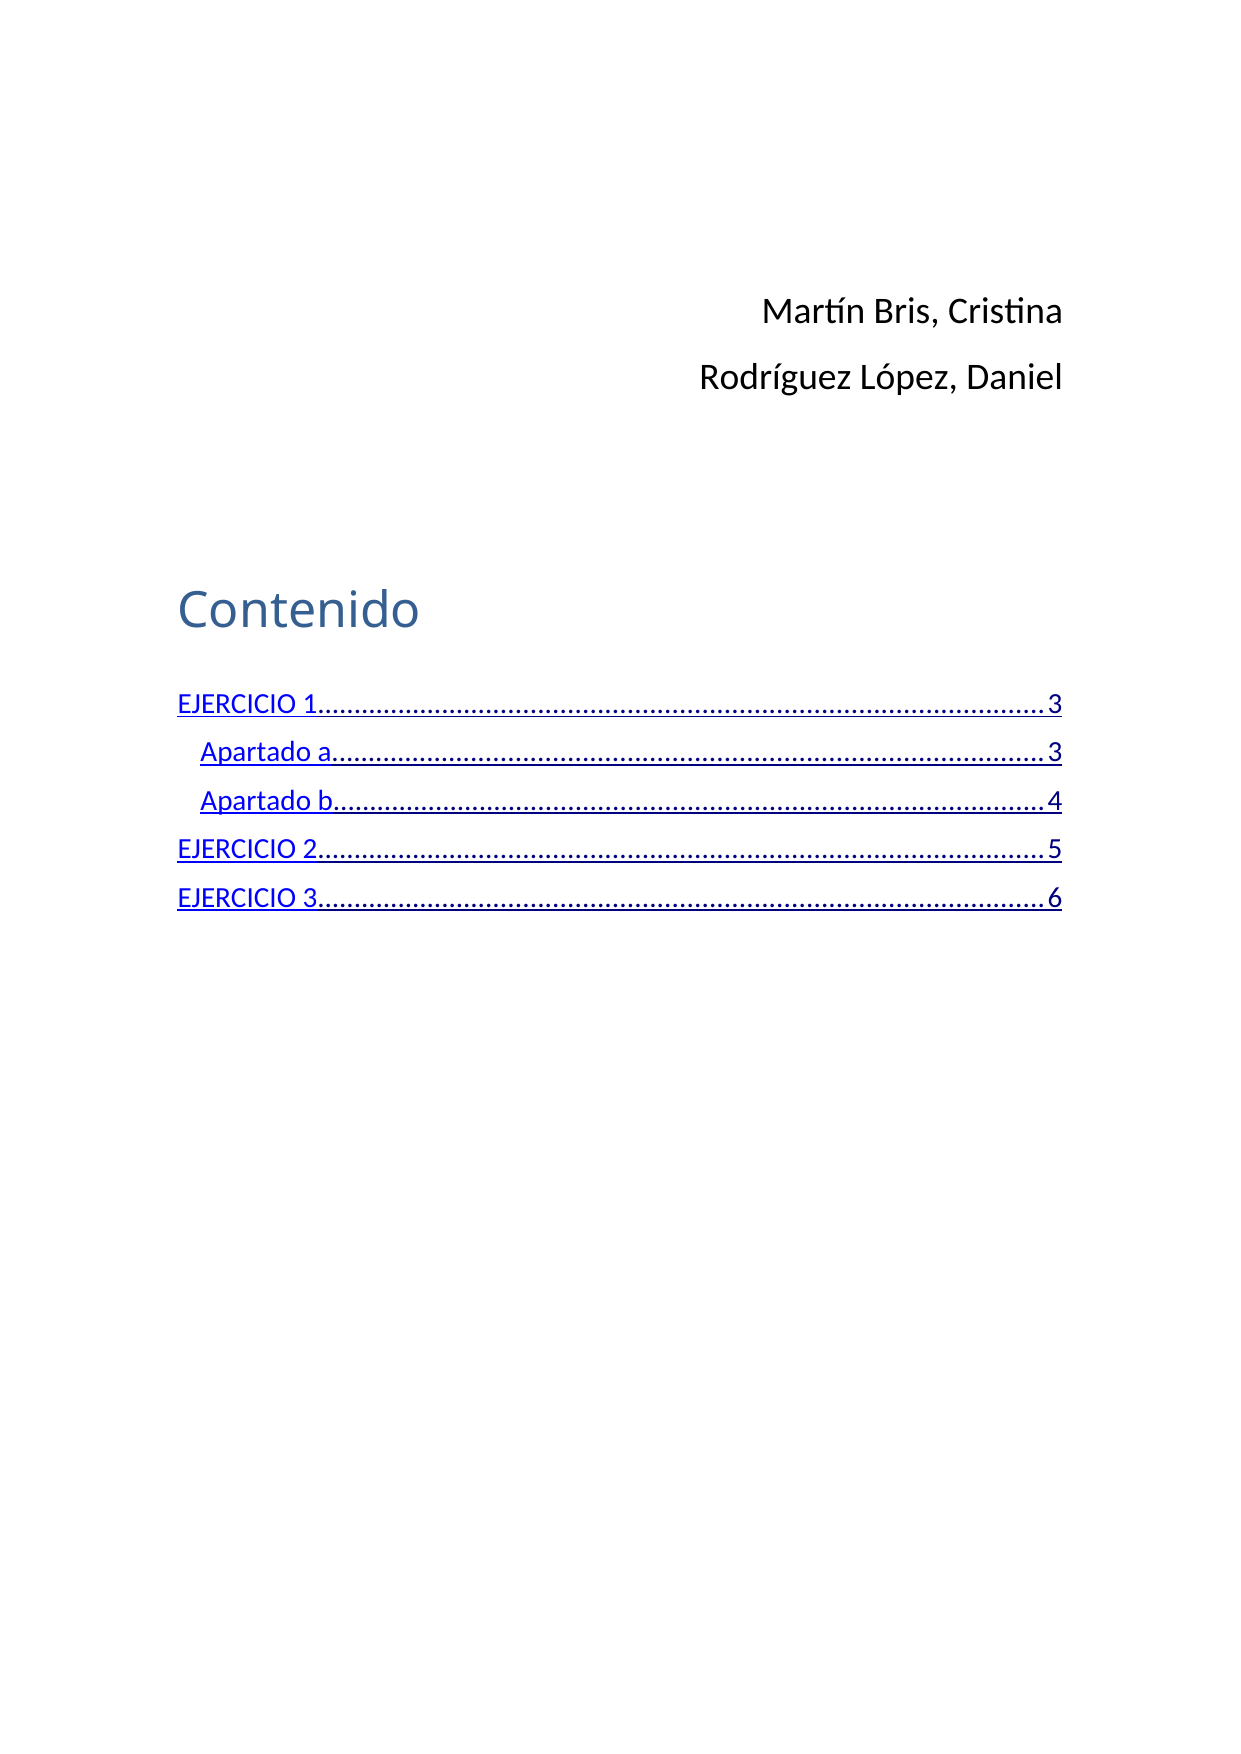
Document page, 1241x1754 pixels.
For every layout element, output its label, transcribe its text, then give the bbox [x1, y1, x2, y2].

text EJERCICIO 1 3 [177, 685, 1063, 721]
text Rodríguez López, Daniel [177, 353, 1063, 399]
text Apartado b 4 [200, 782, 1063, 818]
text Contenido [177, 574, 1063, 685]
text EJERCICIO 3 6 [177, 879, 1063, 914]
text Martín Bris, Cristina [177, 287, 1063, 333]
text Apartado a 3 [200, 733, 1063, 769]
text EJERCICIO 2 5 [177, 830, 1063, 866]
